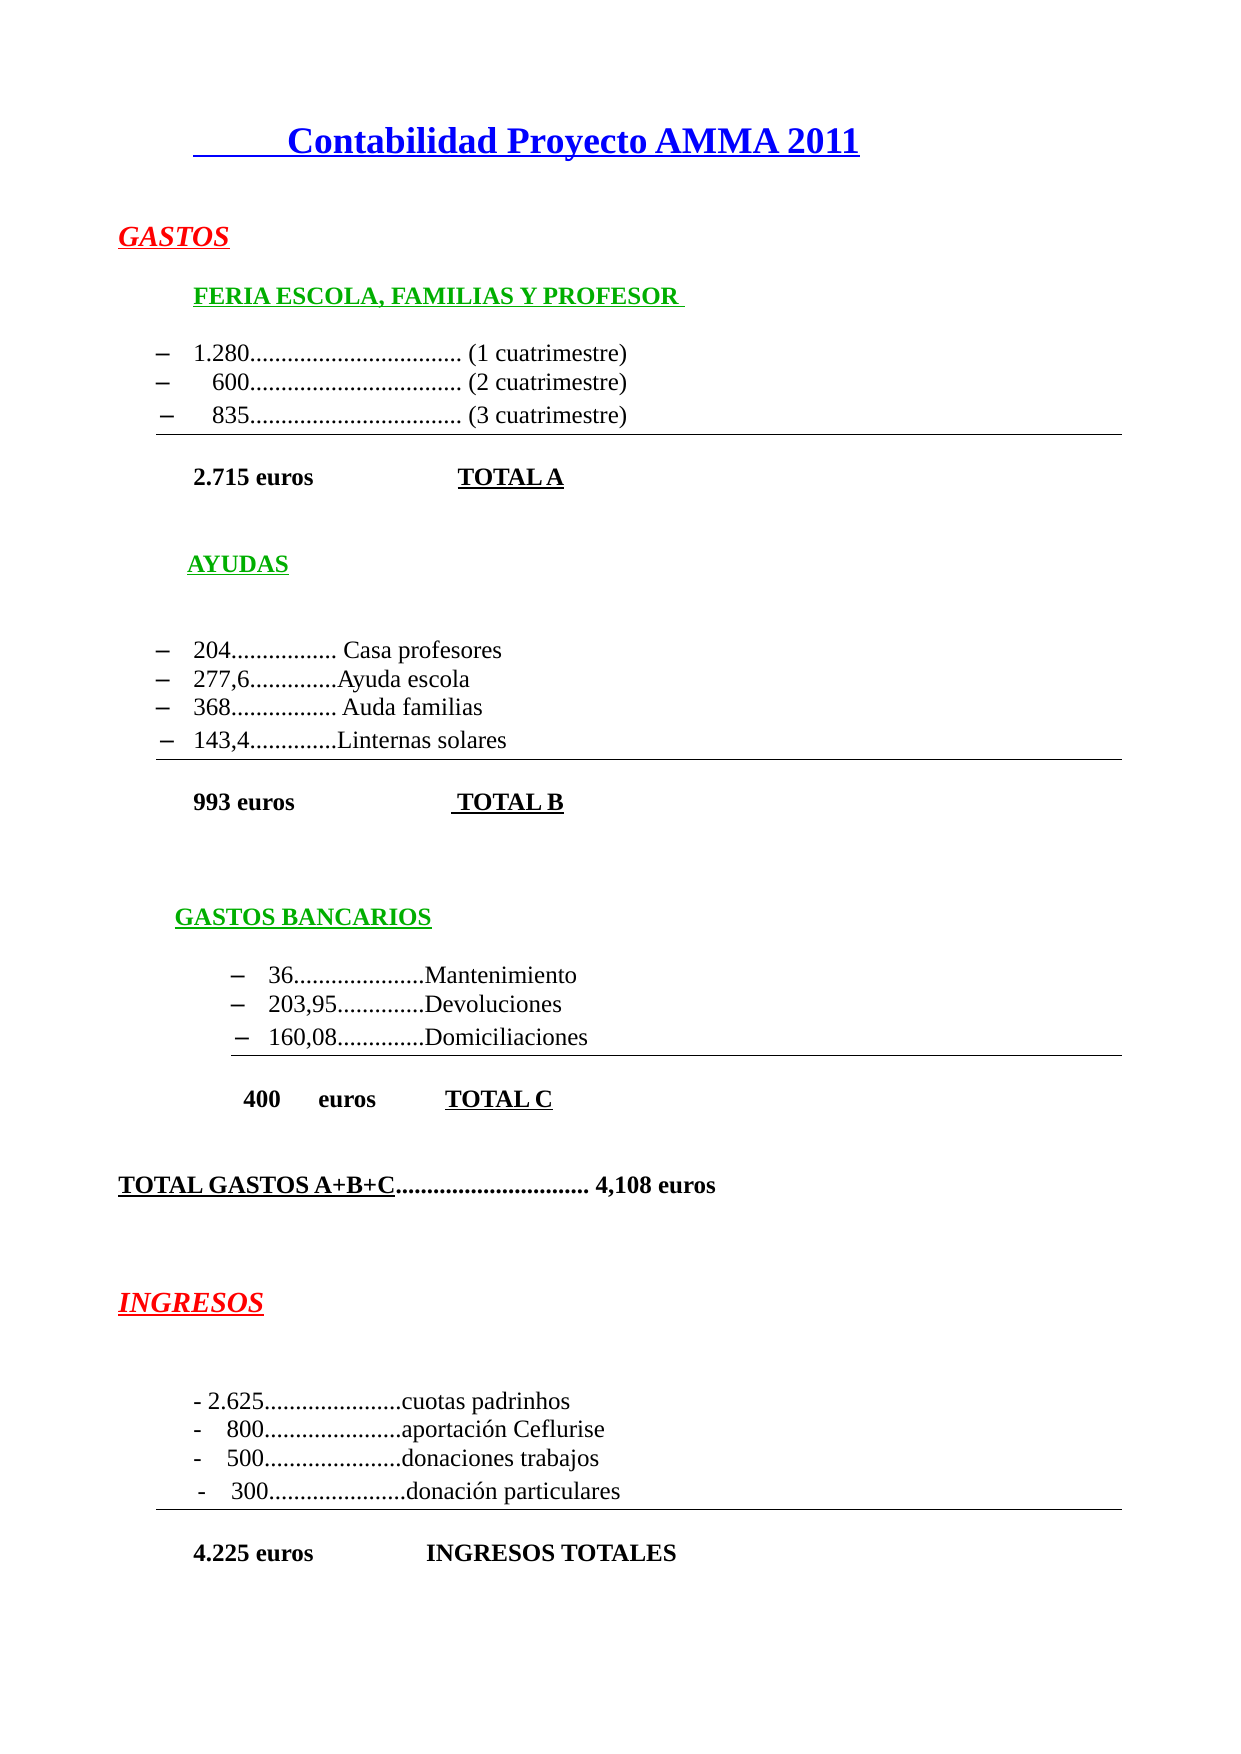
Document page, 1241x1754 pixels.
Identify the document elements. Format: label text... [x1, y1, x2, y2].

list 143,4..............Linternas solares [156, 721, 1122, 759]
list 36.....................Mantenimiento [231, 960, 1122, 989]
list 277,6..............Ayuda escola [156, 664, 1122, 692]
list - 300......................donación particulares [156, 1472, 1122, 1509]
text 4.225 euros INGRESOS TOTALES [118, 1538, 1122, 1567]
list - 500......................donaciones trabajos [156, 1443, 1122, 1472]
list Contabilidad Proyecto AMMA 2011 [156, 118, 1122, 161]
text GASTOS BANCARIOS [118, 902, 1122, 931]
text 2.715 euros TOTAL A [118, 462, 1122, 491]
list FERIA ESCOLA, FAMILIAS Y PROFESOR [156, 281, 1122, 310]
text INGRESOS [118, 1285, 1122, 1319]
text AYUDAS [118, 549, 1122, 577]
text 993 euros TOTAL B [118, 787, 1122, 816]
list 204................. Casa profesores [156, 635, 1122, 664]
list 600.................................. (2 cuatrimestre) [156, 367, 1122, 396]
text 400 euros TOTAL C [118, 1084, 1122, 1113]
list 203,95..............Devoluciones [231, 989, 1122, 1017]
list 1.280.................................. (1 cuatrimestre) [156, 338, 1122, 367]
list 368................. Auda familias [156, 692, 1122, 721]
text GASTOS [118, 219, 1122, 252]
list 160,08..............Domiciliaciones [231, 1017, 1122, 1055]
list - 800......................aportación Ceflurise [156, 1414, 1122, 1443]
list - 2.625......................cuotas padrinhos [156, 1386, 1122, 1414]
list 835.................................. (3 cuatrimestre) [156, 396, 1122, 434]
text TOTAL GASTOS A+B+C............................... 4,108 euros [118, 1170, 1122, 1199]
